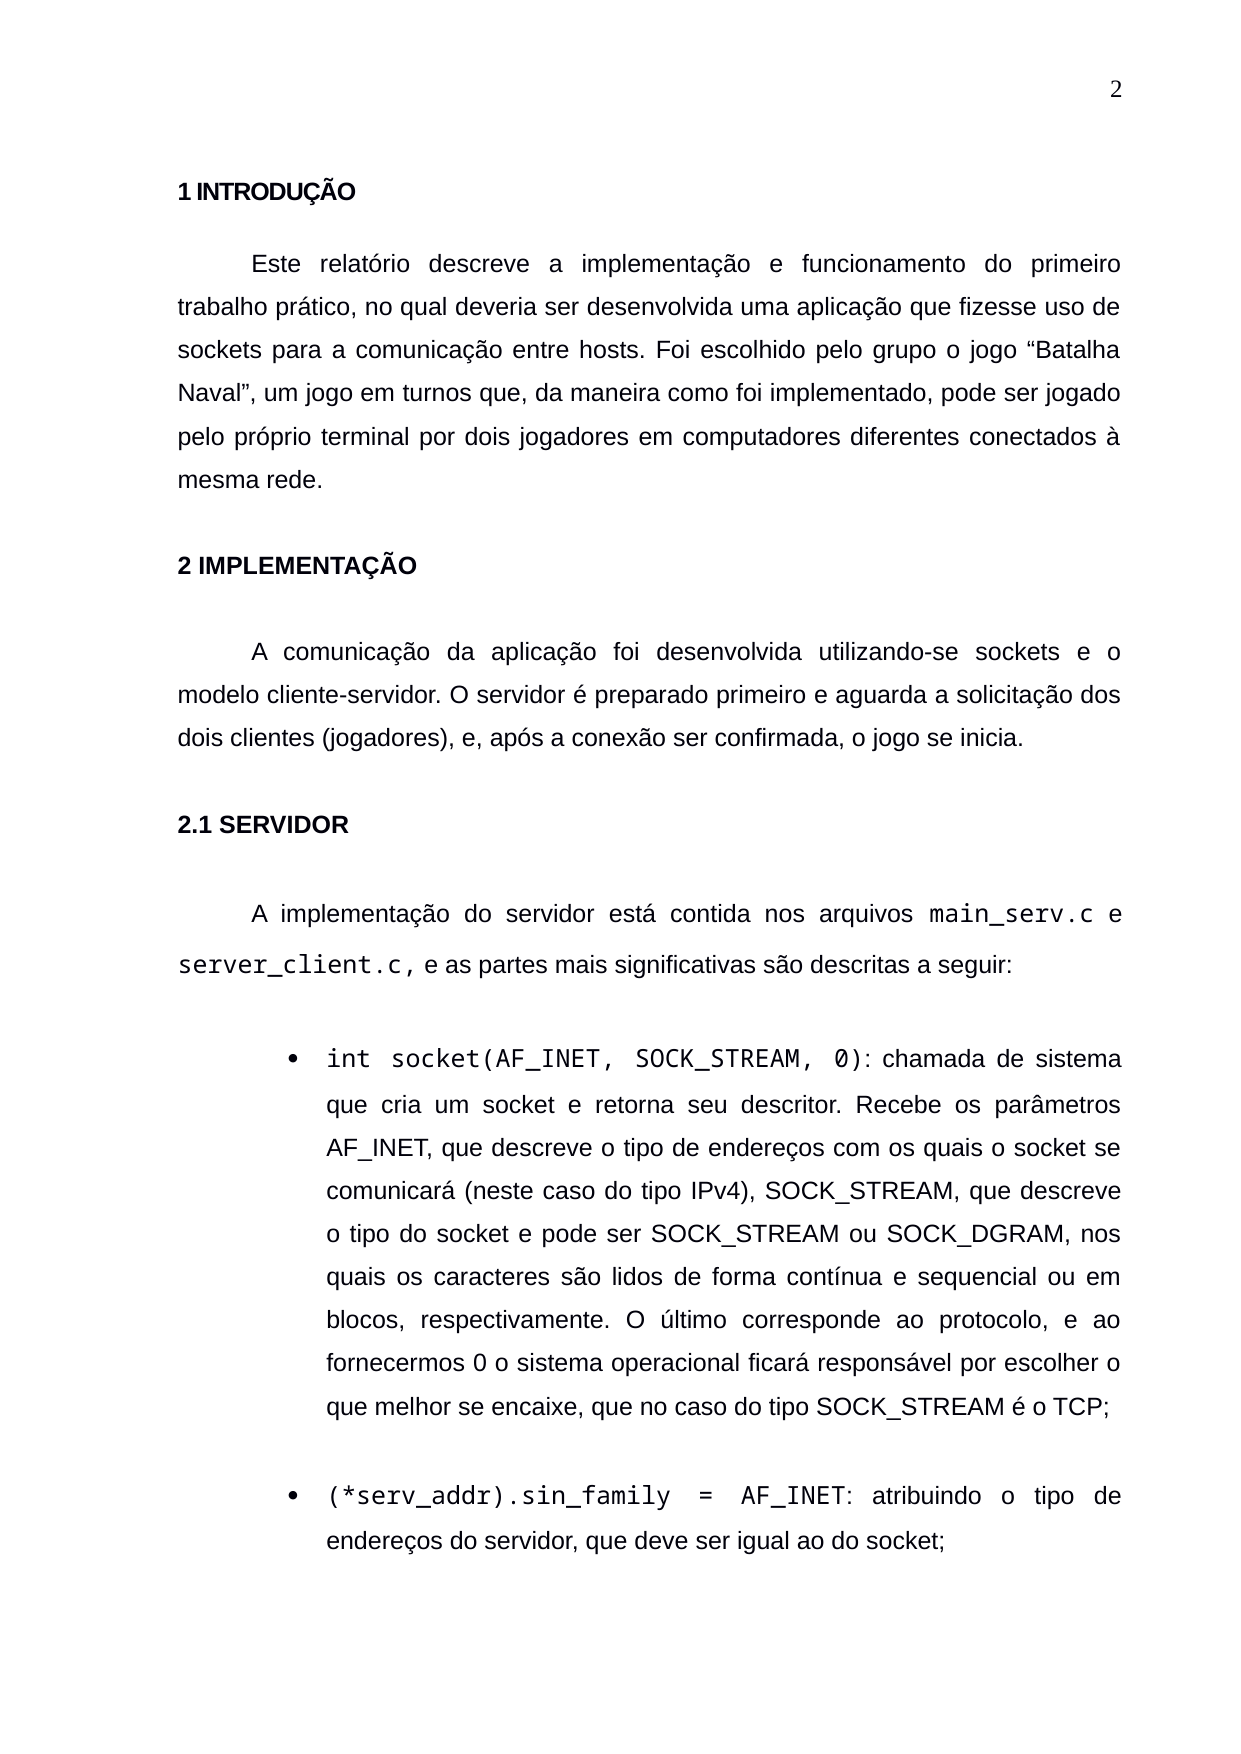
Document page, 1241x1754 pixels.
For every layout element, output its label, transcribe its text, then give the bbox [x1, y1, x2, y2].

list (*serv_addr).sin_family = AF_INET: atribuindo o tipo de endereços do servidor, que deve ser igual ao do socket; [288, 1478, 1122, 1555]
text 1 INTRODUÇÃO [177, 177, 1122, 206]
text 2.1 SERVIDOR [177, 810, 1122, 838]
text 2 IMPLEMENTAÇÃO [177, 551, 1122, 580]
text A implementação do servidor está contida nos arquivos main_serv.c e server_client.c, e as partes mais significativas são descritas a seguir: [177, 896, 1122, 981]
list int socket(AF_INET, SOCK_STREAM, 0): chamada de sistema que cria um socket e retorna seu descritor. Recebe os parâmetros AF_INET, que descreve o tipo de endereços com os quais o socket se comunicará (neste caso do tipo IPv4), SOCK_STREAM, que descreve o tipo do socket e pode ser SOCK_STREAM ou SOCK_DGRAM, nos quais os caracteres são lidos de forma contínua e sequencial ou em blocos, respectivamente. O último corresponde ao protocolo, e ao fornecermos 0 o sistema operacional ficará responsável por escolher o que melhor se encaixe, que no caso do tipo SOCK_STREAM é o TCP; [288, 1041, 1122, 1420]
text A comunicação da aplicação foi desenvolvida utilizando-se sockets e o modelo cliente-servidor. O servidor é preparado primeiro e aguarda a solicitação dos dois clientes (jogadores), e, após a conexão ser confirmada, o jogo se inicia. [177, 637, 1122, 752]
text Este relatório descreve a implementação e funcionamento do primeiro trabalho prático, no qual deveria ser desenvolvida uma aplicação que fizesse uso de sockets para a comunicação entre hosts. Foi escolhido pelo grupo o jogo “Batalha Naval”, um jogo em turnos que, da maneira como foi implementado, pode ser jogado pelo próprio terminal por dois jogadores em computadores diferentes conectados à mesma rede. [177, 249, 1122, 493]
